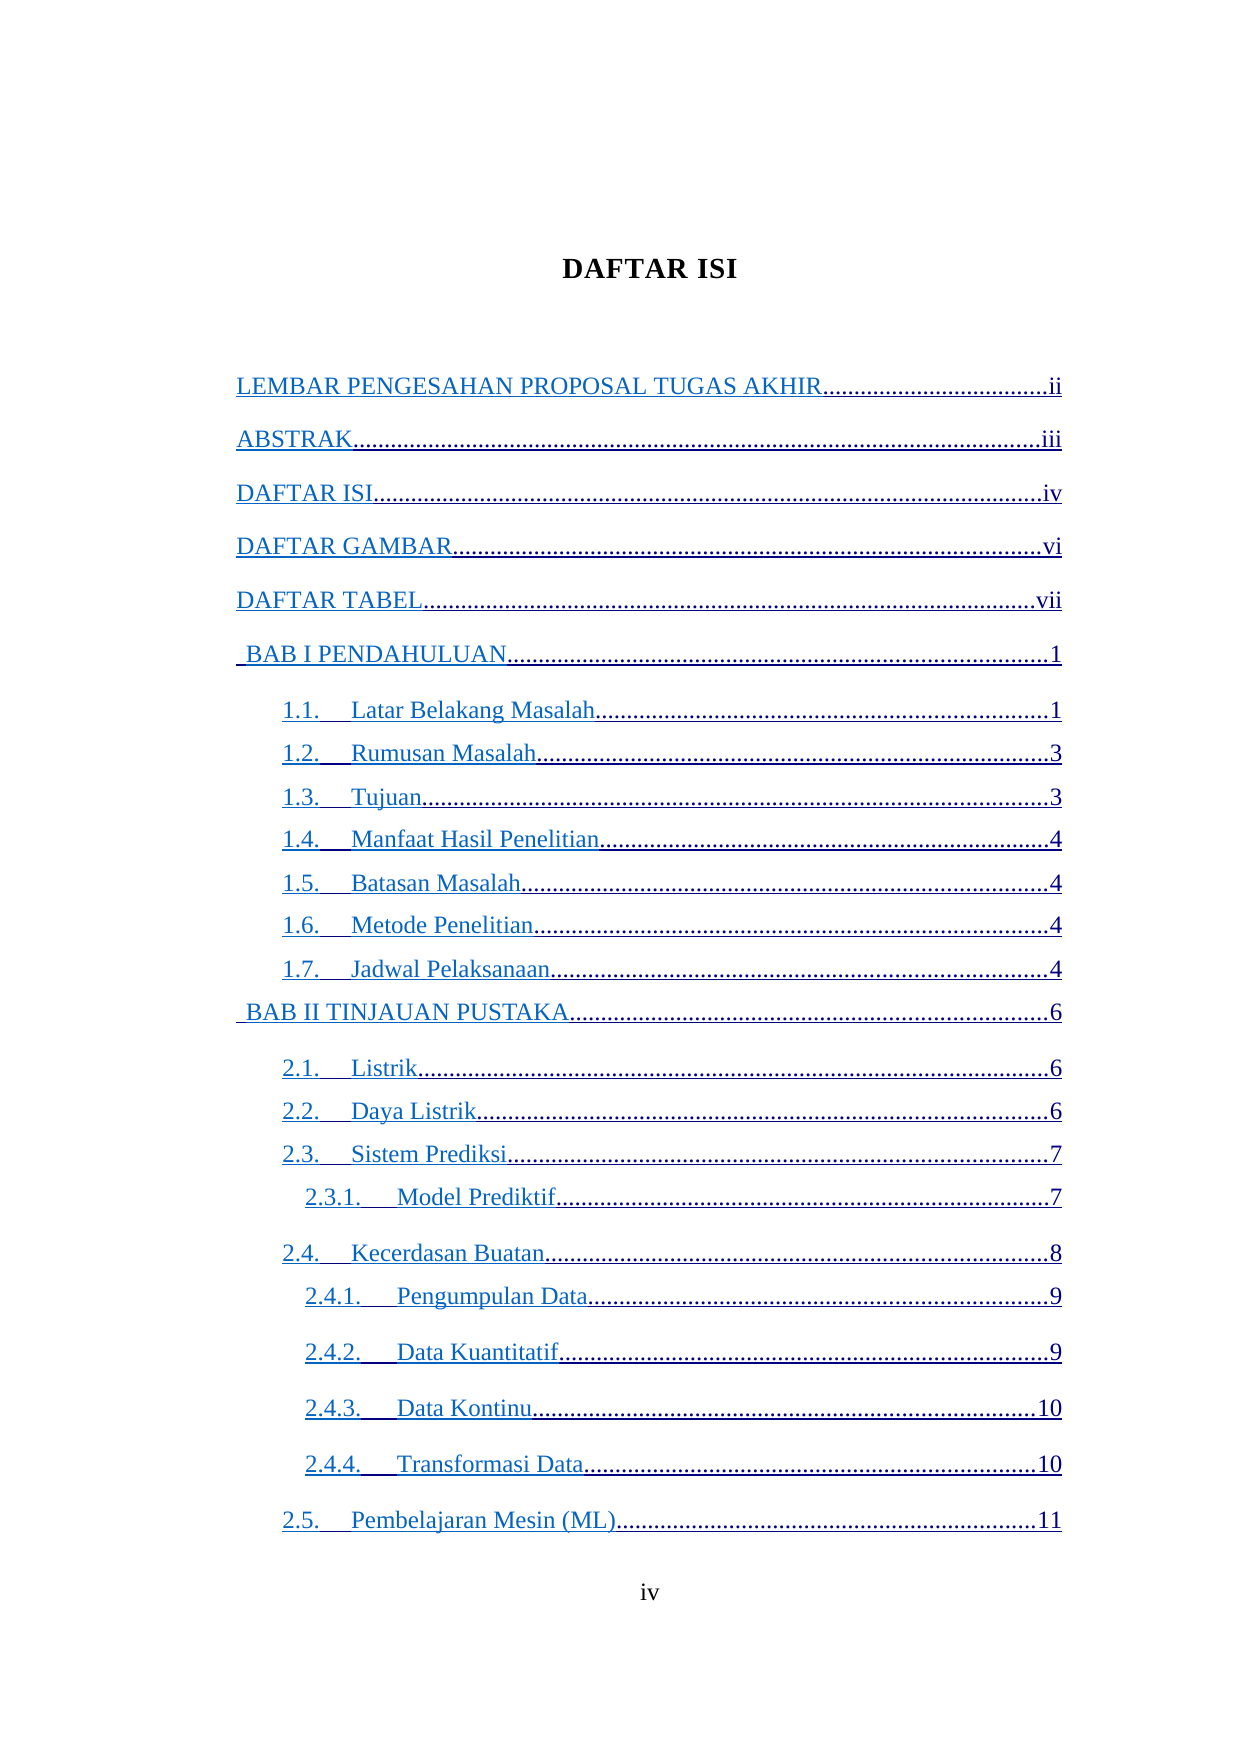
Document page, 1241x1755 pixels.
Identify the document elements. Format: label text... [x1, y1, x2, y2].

list DAFTAR GAMBAR vi [199, 531, 1063, 560]
text 2.3. Sistem Prediksi 7 [282, 1138, 1063, 1168]
list DAFTAR ISI iv [199, 478, 1063, 507]
text 2.3.1. Model Prediktif 7 [305, 1181, 1063, 1211]
text 1.2. Rumusan Masalah 3 [282, 738, 1063, 768]
text BAB II TINJAUAN PUSTAKA 6 [236, 996, 1063, 1026]
text 2.4.3. Data Kontinu 10 [305, 1392, 1063, 1423]
text BAB I PENDAHULUAN 1 [236, 638, 1063, 669]
text 2.4.4. Transformasi Data 10 [305, 1448, 1063, 1479]
text 2.4. Kecerdasan Buatan 8 [282, 1237, 1063, 1268]
list LEMBAR PENGESAHAN PROPOSAL TUGAS AKHIR ii [199, 371, 1063, 399]
text 1.5. Batasan Masalah 4 [282, 867, 1063, 897]
text 1.1. Latar Belakang Masalah 1 [282, 694, 1063, 725]
list DAFTAR TABEL vii [199, 585, 1063, 614]
text 1.3. Tujuan 3 [282, 781, 1063, 811]
text 1.6. Metode Penelitian 4 [282, 910, 1063, 940]
text 2.5. Pembelajaran Mesin (ML) 11 [282, 1505, 1063, 1535]
list ABSTRAK iii [199, 424, 1063, 453]
text 2.4.1. Pengumpulan Data 9 [305, 1280, 1063, 1311]
text 1.4. Manfaat Hasil Penelitian 4 [282, 824, 1063, 854]
text 2.2. Daya Listrik 6 [282, 1095, 1063, 1125]
text 1.7. Jadwal Pelaksanaan 4 [282, 953, 1063, 983]
text 2.4.2. Data Kuantitatif 9 [305, 1336, 1063, 1367]
text 2.1. Listrik 6 [282, 1052, 1063, 1082]
text DAFTAR ISI [236, 252, 1063, 285]
